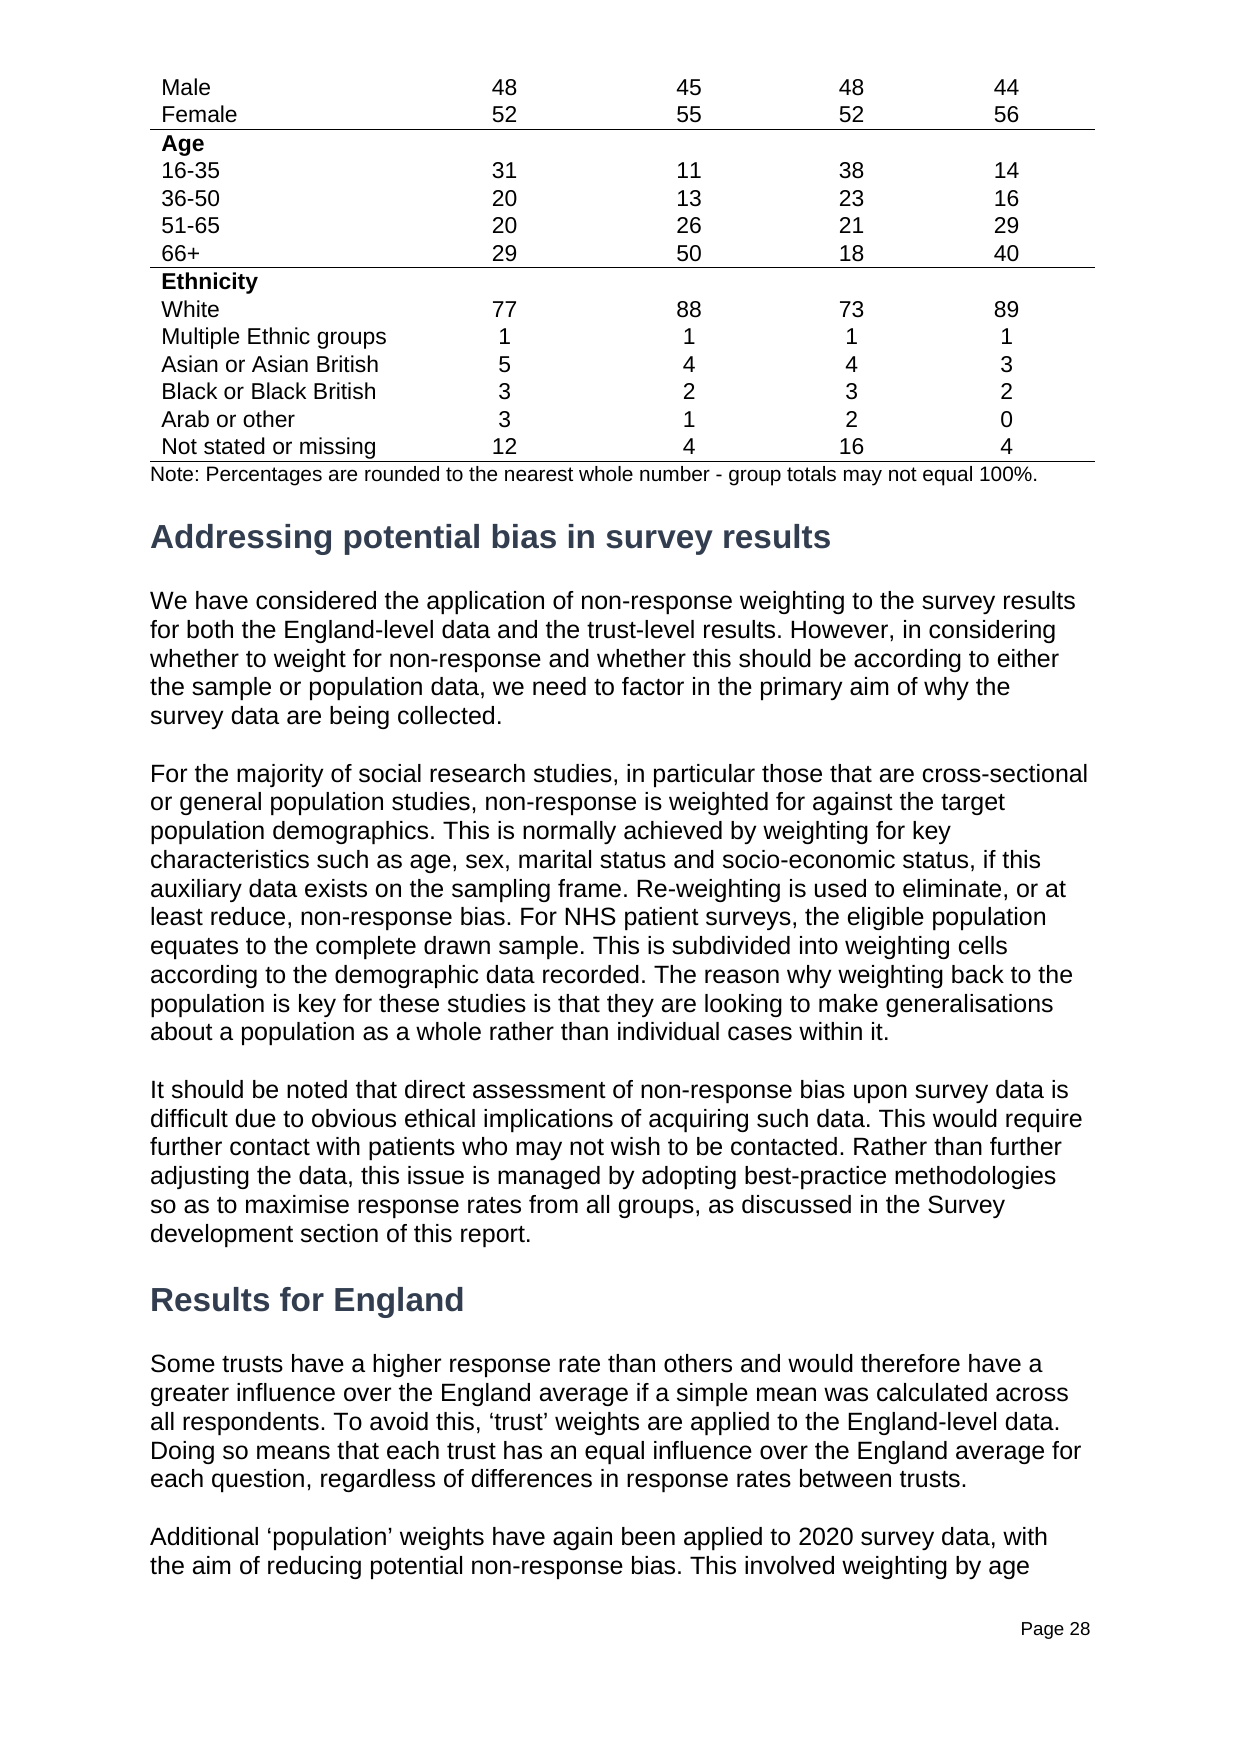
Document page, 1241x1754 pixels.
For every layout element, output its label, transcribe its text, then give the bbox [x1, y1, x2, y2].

table_cell 55 [593, 101, 785, 129]
table_cell 16-35 [150, 157, 416, 185]
table_cell 20 [416, 185, 593, 212]
table_cell 16 [785, 433, 918, 461]
table_cell 56 [918, 101, 1095, 129]
table_cell 73 [785, 296, 918, 323]
table_cell 23 [785, 185, 918, 212]
table_cell 48 [785, 74, 918, 101]
table_cell 4 [593, 351, 785, 378]
table_cell 40 [918, 240, 1095, 267]
text We have considered the application of non-response weighting to the survey results for both the England-level data and the trust-level results. However, in considering whether to weight for non-response and whether this should be according to either the sample or population data, we need to factor in the primary aim of why the survey data are being collected. [150, 586, 1090, 730]
table_cell 13 [593, 185, 785, 212]
table_cell 66+ [150, 240, 416, 267]
table_cell Age [150, 130, 1095, 157]
table_cell 26 [593, 212, 785, 240]
table_cell 0 [918, 406, 1095, 433]
table_cell 3 [918, 351, 1095, 378]
table_cell White [150, 296, 416, 323]
table_cell 21 [785, 212, 918, 240]
table_cell Arab or other [150, 406, 416, 433]
table_cell 3 [416, 406, 593, 433]
table_cell 31 [416, 157, 593, 185]
table_cell 5 [416, 351, 593, 378]
table_cell 3 [785, 378, 918, 406]
text For the majority of social research studies, in particular those that are cross-sectional or general population studies, non-response is weighted for against the target population demographics. This is normally achieved by weighting for key characteristics such as age, sex, marital status and socio-economic status, if this auxiliary data exists on the sampling frame. Re-weighting is used to eliminate, or at least reduce, non-response bias. For NHS patient surveys, the eligible population equates to the complete drawn sample. This is subdivided into weighting cells according to the demographic data recorded. The reason why weighting back to the population is key for these studies is that they are looking to make generalisations about a population as a whole rather than individual cases within it. [150, 758, 1090, 1046]
text Note: Percentages are rounded to the nearest whole number - group totals may not equal 100%. [150, 462, 1090, 486]
table_cell 12 [416, 433, 593, 461]
table_cell 14 [918, 157, 1095, 185]
table_cell 4 [918, 433, 1095, 461]
text Additional ‘population’ weights have again been applied to 2020 survey data, with the aim of reducing potential non-response bias. This involved weighting by age [150, 1522, 1090, 1579]
text Some trusts have a higher response rate than others and would therefore have a greater influence over the England average if a simple mean was calculated across all respondents. To avoid this, ‘trust’ weights are applied to the England-level data. Doing so means that each trust has an equal influence over the England average for each question, regardless of differences in response rates between trusts. [150, 1349, 1090, 1493]
table_cell 89 [918, 296, 1095, 323]
table_cell 1 [785, 323, 918, 351]
table_cell 4 [593, 433, 785, 461]
subtitle Results for England [150, 1280, 1090, 1319]
table_cell 1 [918, 323, 1095, 351]
table_cell 2 [593, 378, 785, 406]
table_cell 52 [785, 101, 918, 129]
table_cell Female [150, 101, 416, 129]
table_cell 48 [416, 74, 593, 101]
table_cell 3 [416, 378, 593, 406]
table_cell Asian or Asian British [150, 351, 416, 378]
table_cell 2 [918, 378, 1095, 406]
table_cell 16 [918, 185, 1095, 212]
subtitle Addressing potential bias in survey results [150, 517, 1090, 555]
table_cell 52 [416, 101, 593, 129]
table_cell Black or Black British [150, 378, 416, 406]
table_cell Multiple Ethnic groups [150, 323, 416, 351]
table_cell 44 [918, 74, 1095, 101]
text It should be noted that direct assessment of non-response bias upon survey data is difficult due to obvious ethical implications of acquiring such data. This would require further contact with patients who may not wish to be contacted. Rather than further adjusting the data, this issue is managed by adopting best-practice methodologies so as to maximise response rates from all groups, as discussed in the Survey development section of this report. [150, 1075, 1090, 1247]
table_cell 1 [416, 323, 593, 351]
table_cell 51-65 [150, 212, 416, 240]
table_cell 29 [918, 212, 1095, 240]
table_cell 4 [785, 351, 918, 378]
table_cell Male [150, 74, 416, 101]
table_cell Ethnicity [150, 268, 1095, 296]
table_cell 45 [593, 74, 785, 101]
table_cell 11 [593, 157, 785, 185]
table_cell 1 [593, 406, 785, 433]
table_cell 38 [785, 157, 918, 185]
table_cell 20 [416, 212, 593, 240]
table_cell 2 [785, 406, 918, 433]
table_cell 77 [416, 296, 593, 323]
table_cell Not stated or missing [150, 433, 416, 461]
table_cell 50 [593, 240, 785, 267]
table_cell 18 [785, 240, 918, 267]
table_cell 36-50 [150, 185, 416, 212]
table_cell 88 [593, 296, 785, 323]
table_cell 29 [416, 240, 593, 267]
table_cell 1 [593, 323, 785, 351]
